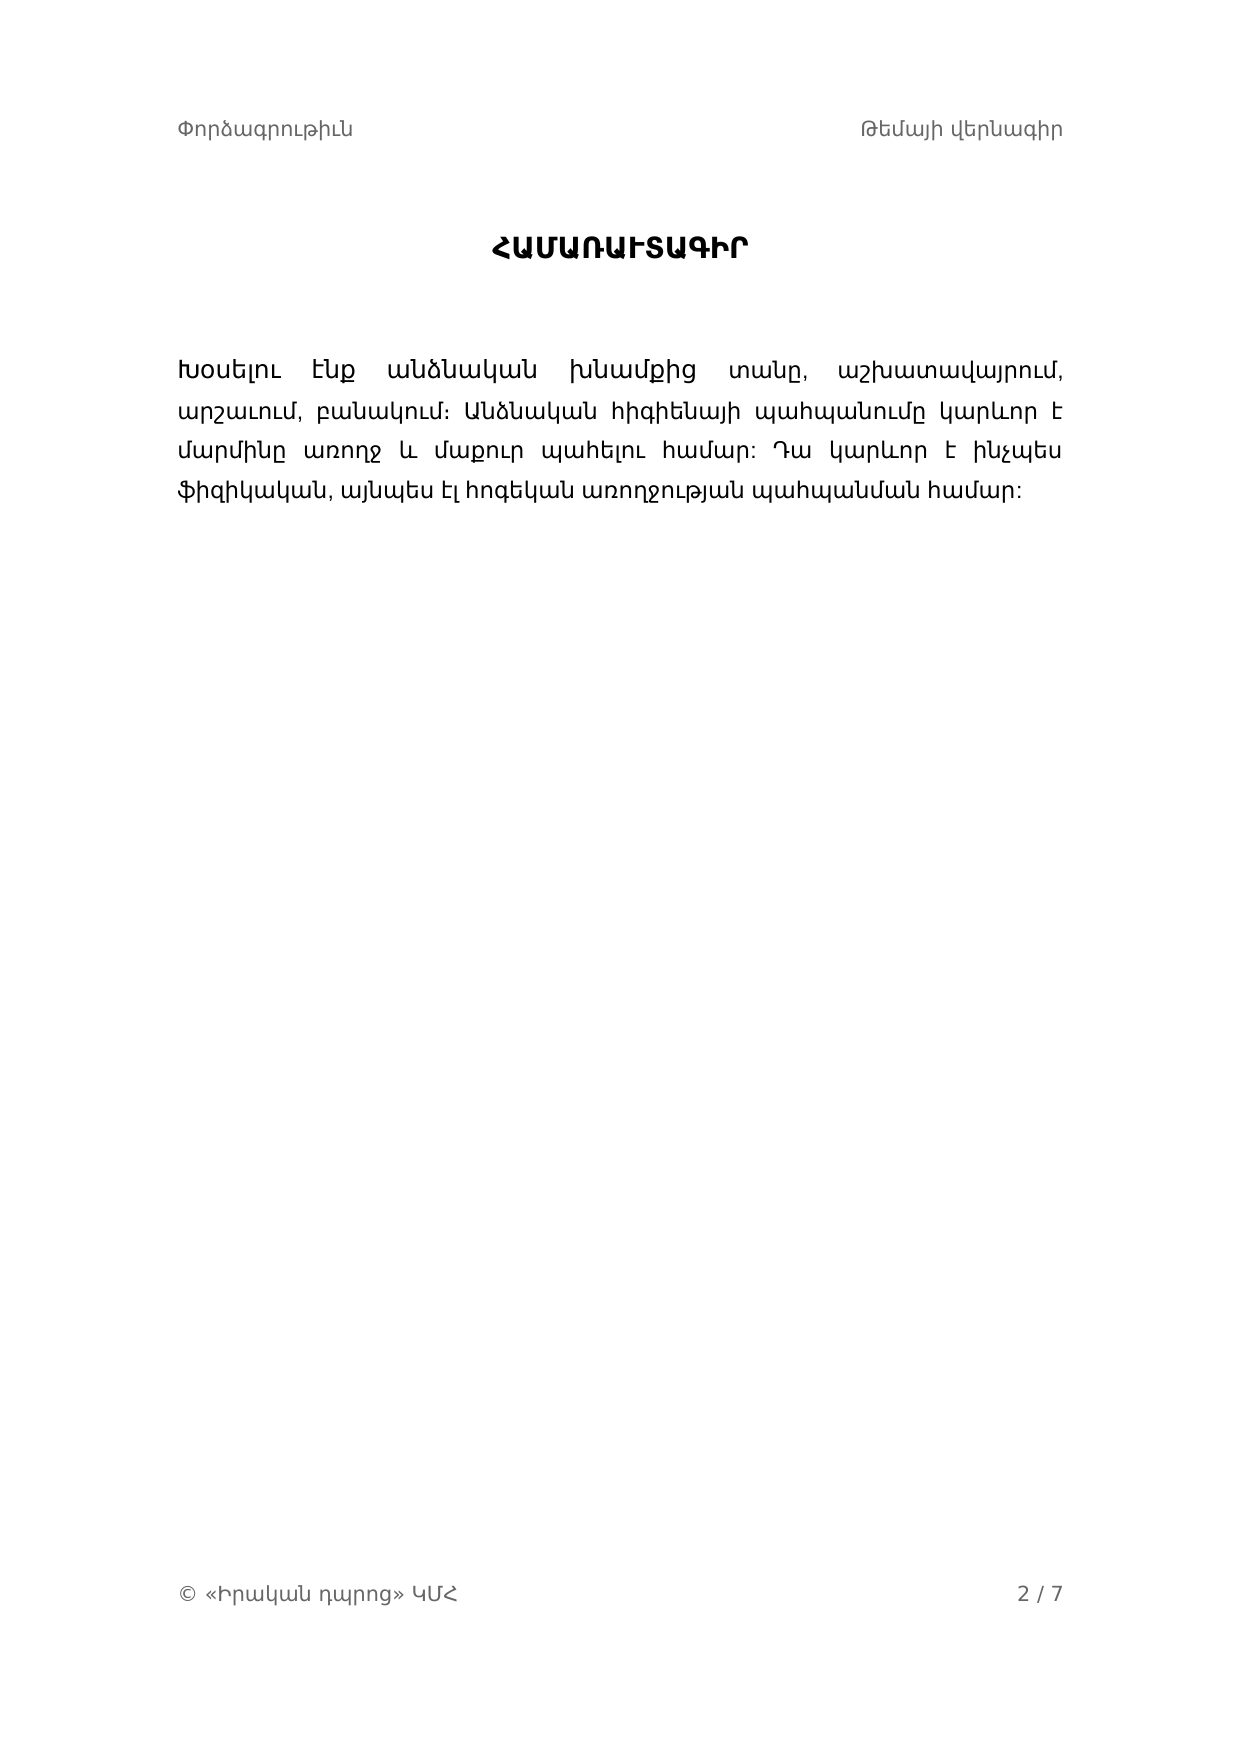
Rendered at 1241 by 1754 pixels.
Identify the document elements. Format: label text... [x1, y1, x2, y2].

text Խօսելու էնք անձնական խնամքից տանը, աշխատավայրում, արշաւում, բանակում։ Անձնական հիգիենայի պահպանումը կարևոր է մարմինը առողջ և մաքուր պահելու համար: Դա կարևոր է ինչպես ֆիզիկական, այնպես էլ հոգեկան առողջության պահպանման համար: [177, 356, 1063, 503]
title ՀԱՄԱՌԱՒՏԱԳԻՐ [177, 232, 1063, 266]
